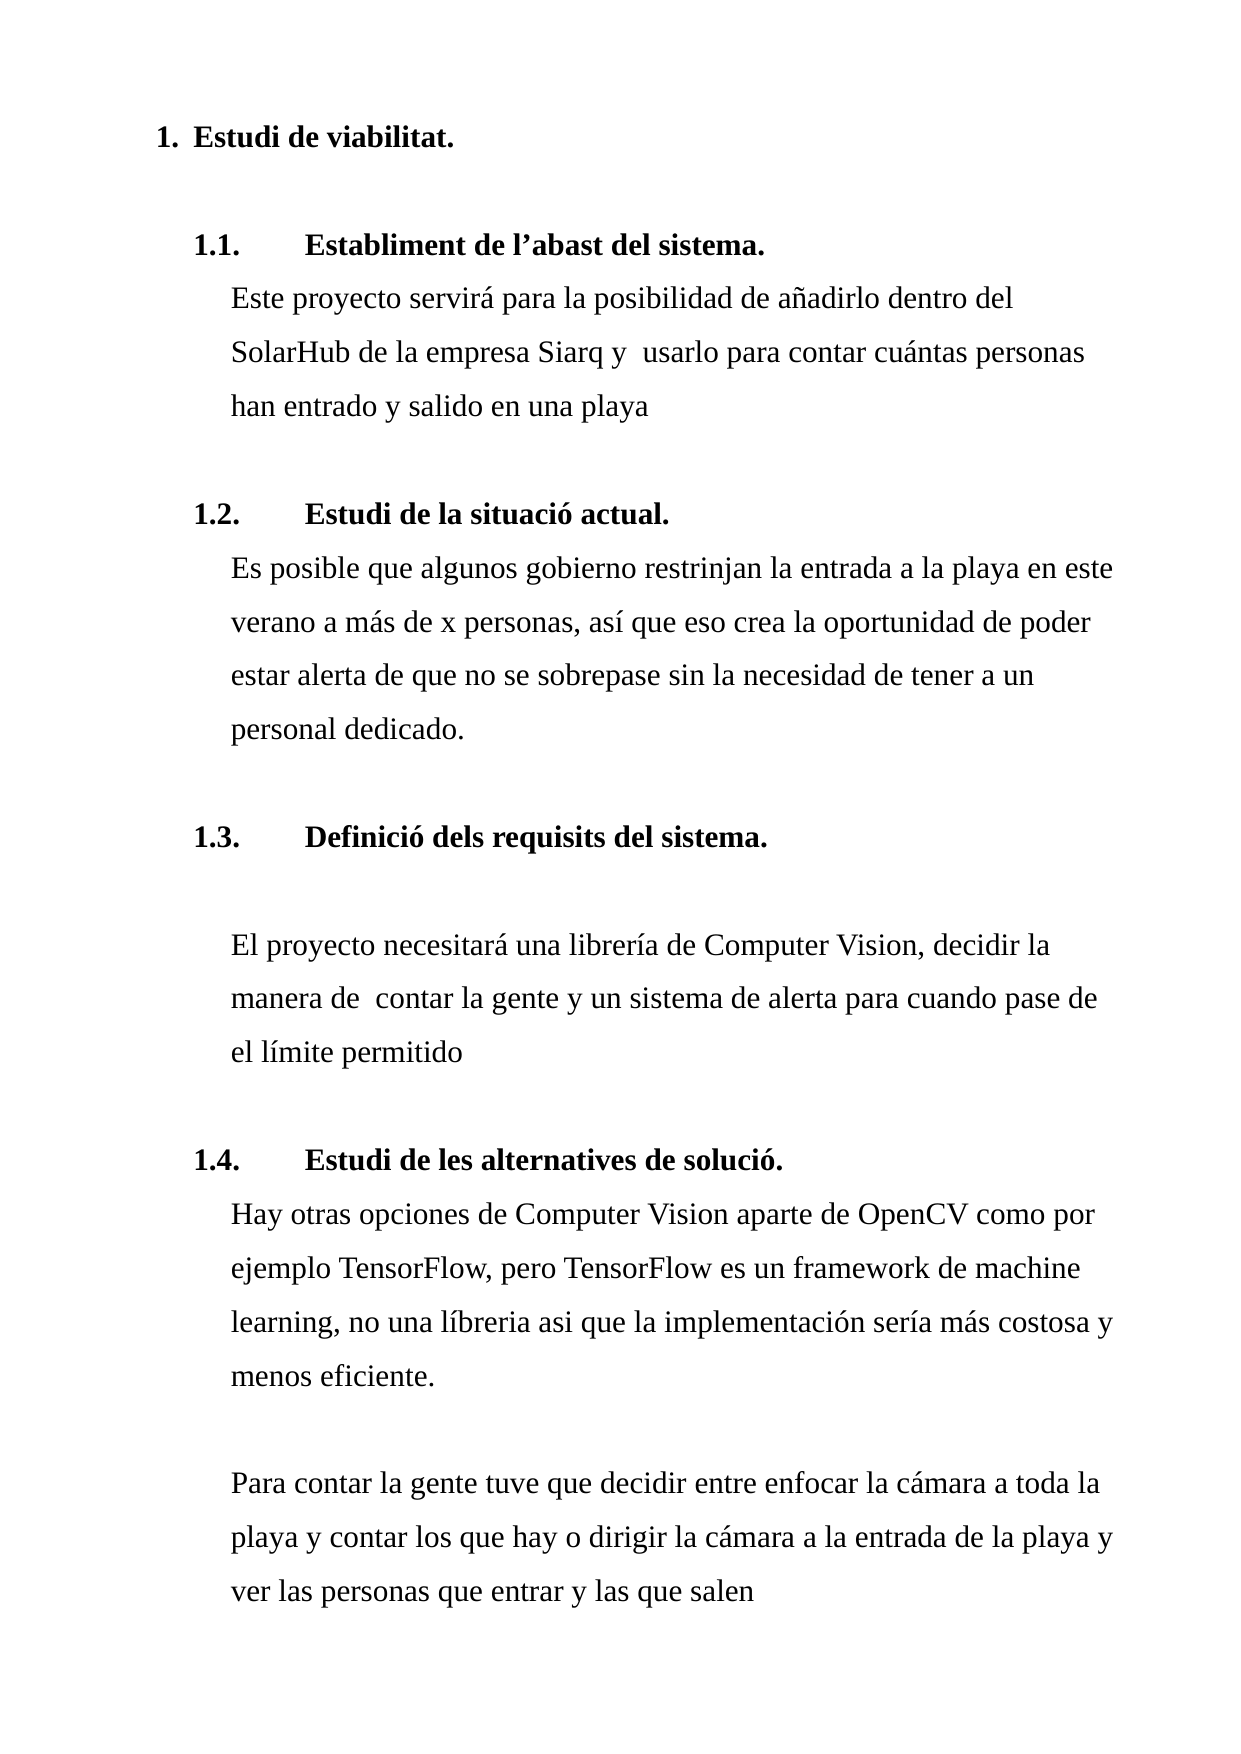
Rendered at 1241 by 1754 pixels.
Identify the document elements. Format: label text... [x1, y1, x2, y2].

list Definició dels requisits del sistema. [193, 818, 1122, 854]
list Este proyecto servirá para la posibilidad de añadirlo dentro del SolarHub de la empresa Siarq y usarlo para contar cuántas personas han entrado y salido en una playa [193, 280, 1122, 423]
list El proyecto necesitará una librería de Computer Vision, decidir la manera de contar la gente y un sistema de alerta para cuando pase de el límite permitido [193, 926, 1122, 1069]
list Estudi de la situació actual. [193, 495, 1122, 531]
list Hay otras opciones de Computer Vision aparte de OpenCV como por ejemplo TensorFlow, pero TensorFlow es un framework de machine learning, no una líbreria asi que la implementación sería más costosa y menos eficiente. [193, 1195, 1122, 1393]
list Estudi de les alternatives de solució. [193, 1141, 1122, 1177]
list Para contar la gente tuve que decidir entre enfocar la cámara a toda la playa y contar los que hay o dirigir la cámara a la entrada de la playa y ver las personas que entrar y las que salen [193, 1464, 1122, 1608]
list Es posible que algunos gobierno restrinjan la entrada a la playa en este verano a más de x personas, así que eso crea la oportunidad de poder estar alerta de que no se sobrepase sin la necesidad de tener a un personal dedicado. [193, 549, 1122, 746]
list Establiment de l’abast del sistema. [193, 226, 1122, 262]
list Estudi de viabilitat. [156, 118, 1122, 154]
